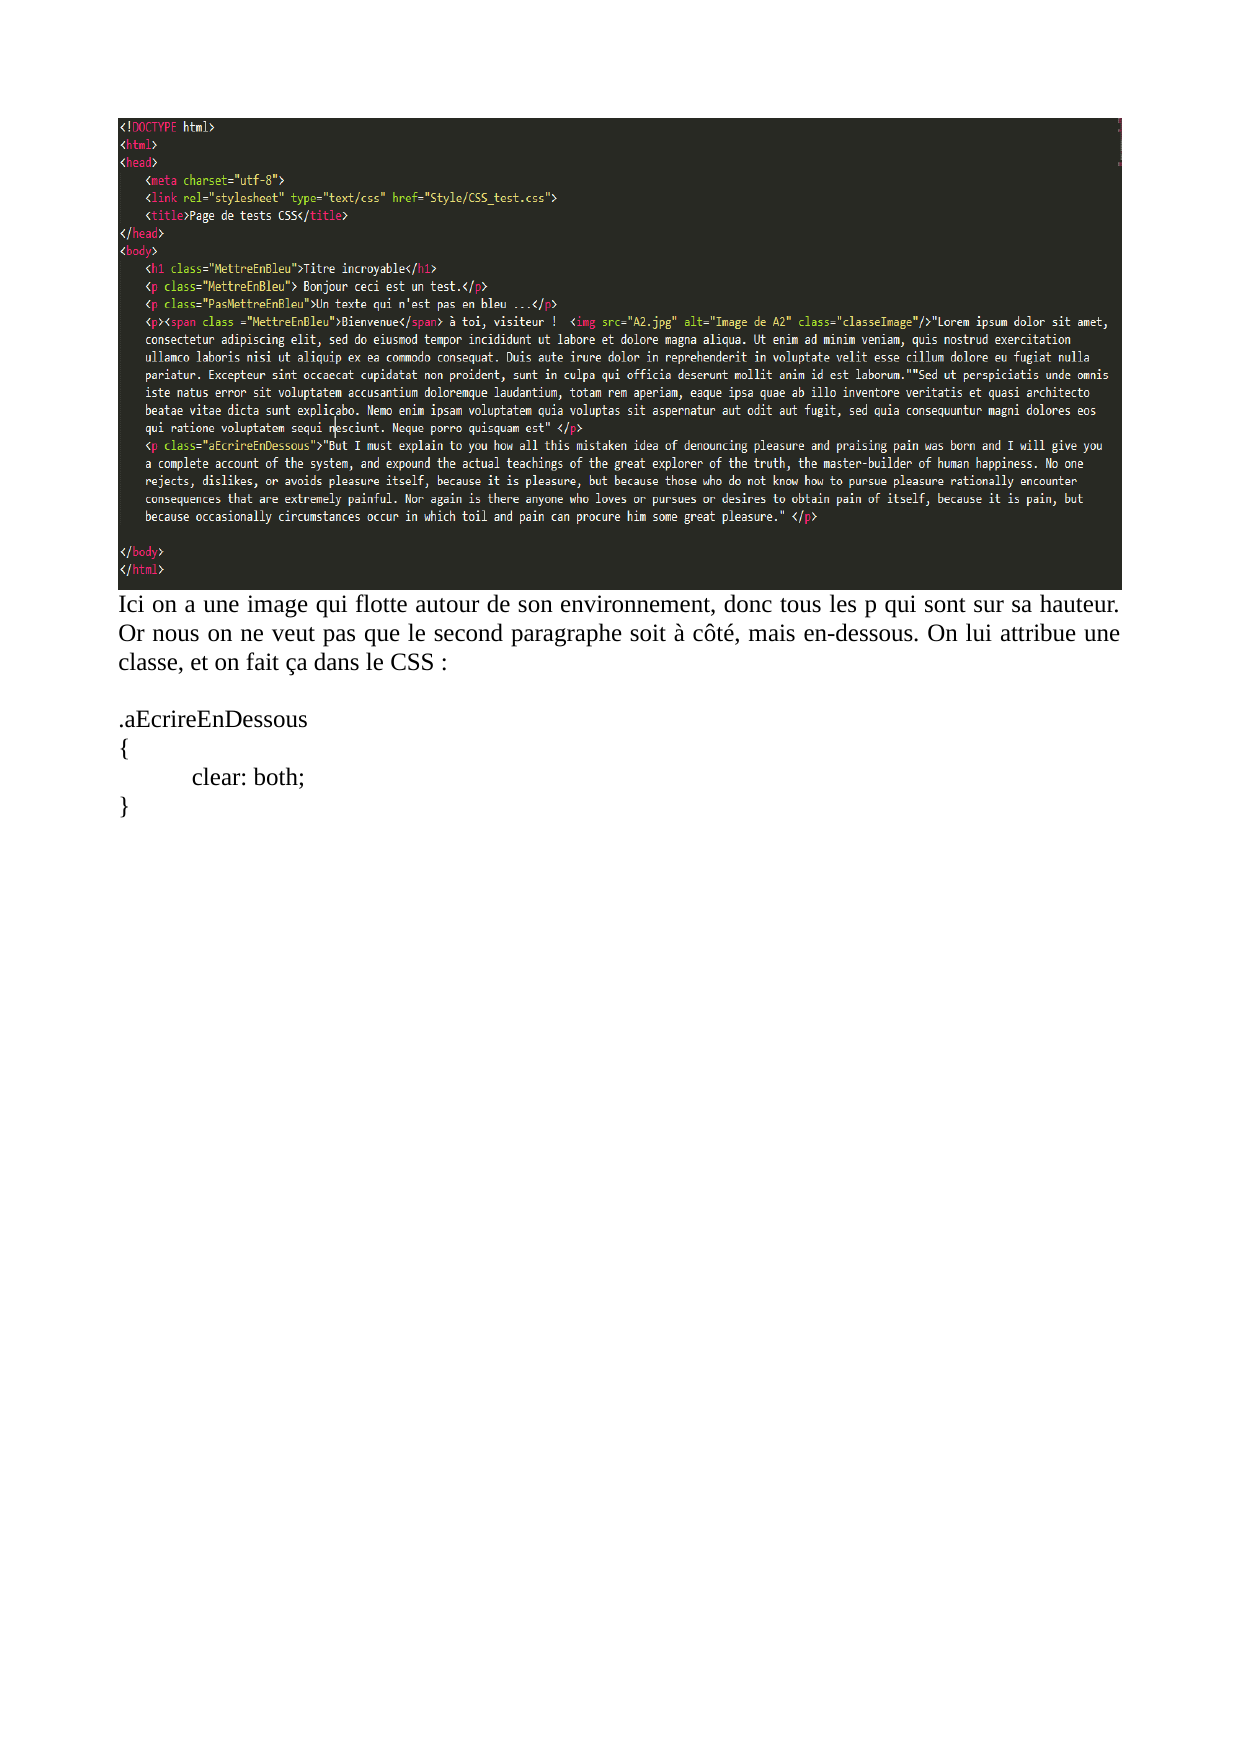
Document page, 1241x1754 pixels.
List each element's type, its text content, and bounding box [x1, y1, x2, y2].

text } [118, 791, 1122, 819]
text Ici on a une image qui flotte autour de son environnement, donc tous les p qui sont sur sa hauteur. Or nous on ne veut pas que le second paragraphe soit à côté, mais en-dessous. On lui attribue une classe, et on fait ça dans le CSS : [118, 590, 1122, 676]
text clear: both; [118, 762, 1122, 791]
text .aEcrireEnDessous [118, 704, 1122, 733]
text { [118, 733, 1122, 762]
